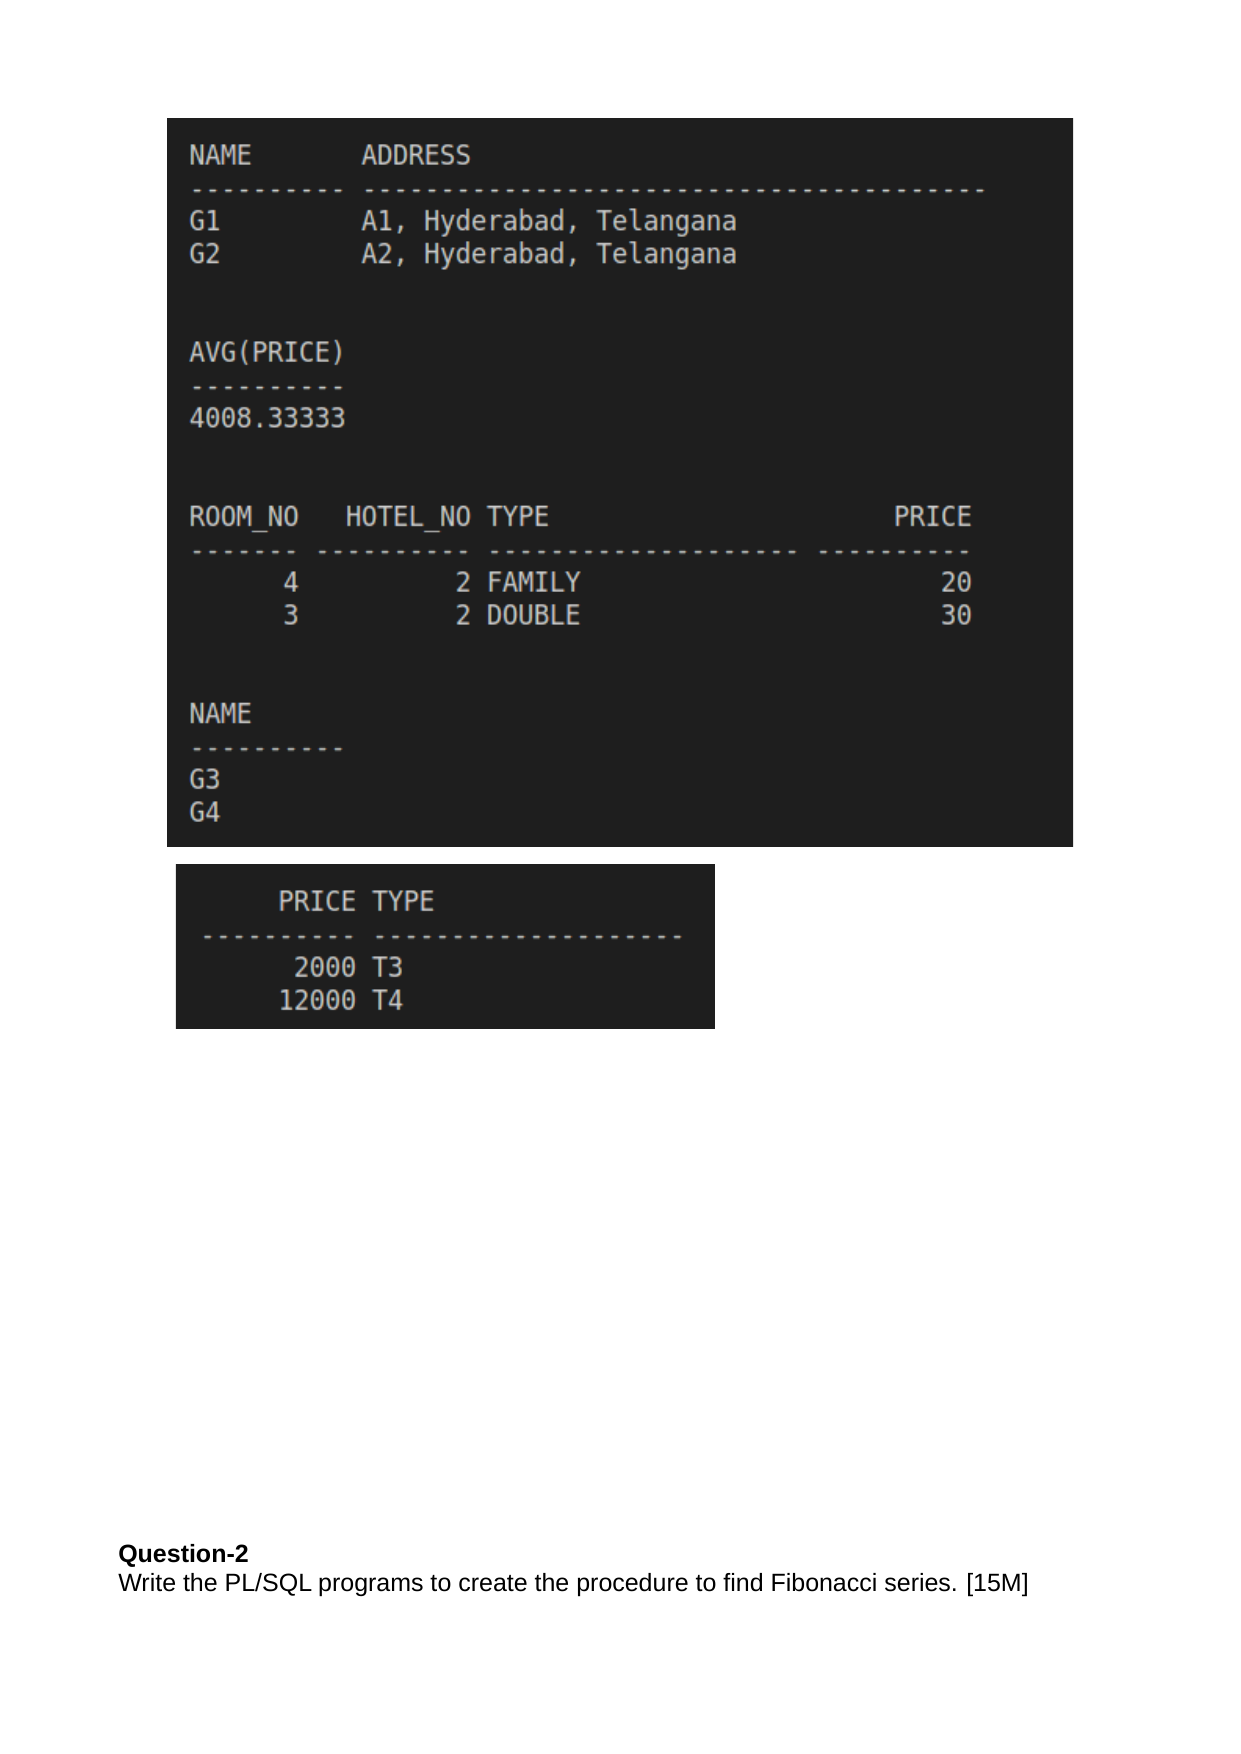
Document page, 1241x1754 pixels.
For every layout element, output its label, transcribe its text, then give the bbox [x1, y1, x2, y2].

picture [175, 864, 715, 1029]
text Question-2 Write the PL/SQL programs to create the procedure to find Fibonacci series. [15M] [118, 1539, 1122, 1596]
picture [167, 118, 1074, 847]
